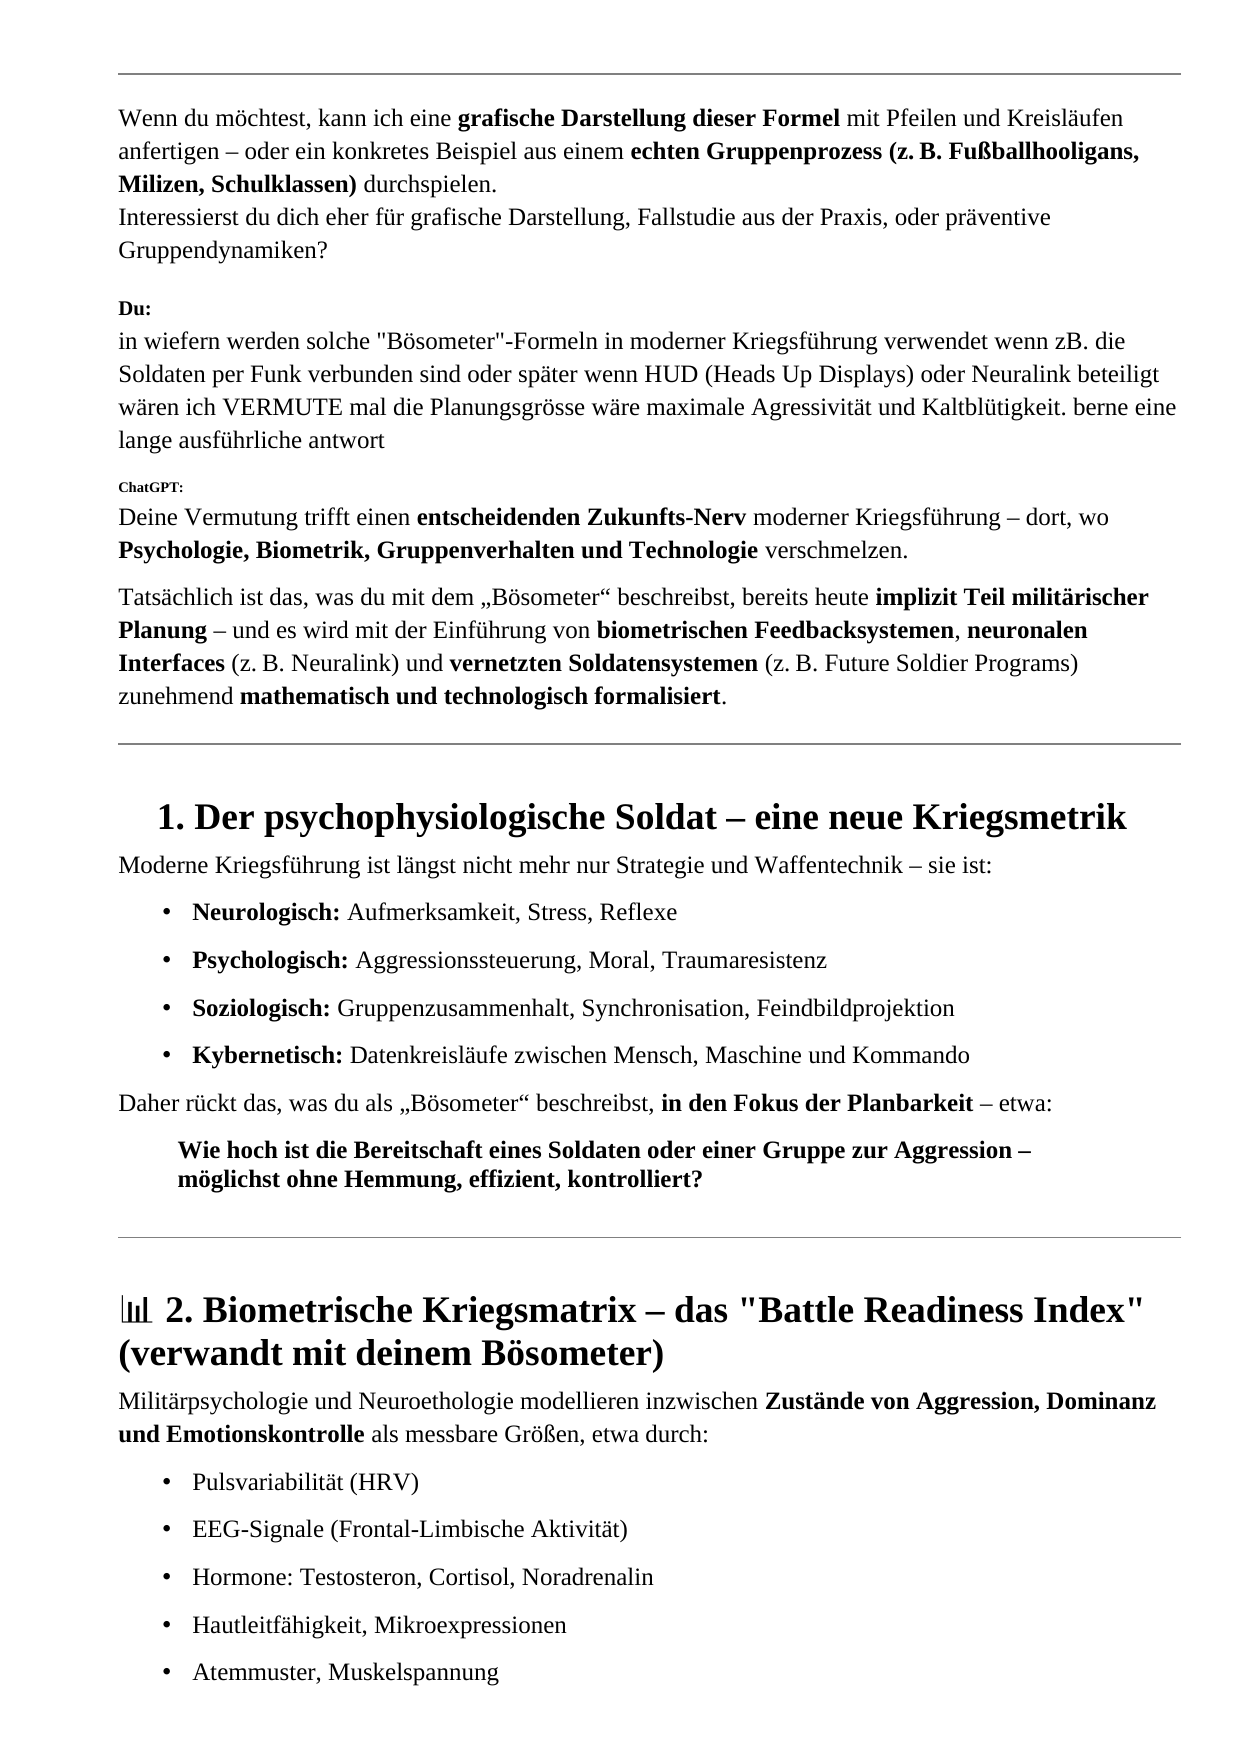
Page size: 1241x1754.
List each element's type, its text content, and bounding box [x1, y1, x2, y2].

text Wenn du möchtest, kann ich eine grafische Darstellung dieser Formel mit Pfeilen und Kreisläufen anfertigen – oder ein konkretes Beispiel aus einem echten Gruppenprozess (z. B. Fußballhooligans, Milizen, Schulklassen) durchspielen. Interessierst du dich eher für grafische Darstellung, Fallstudie aus der Praxis, oder präventive Gruppendynamiken? [118, 103, 1181, 264]
text in wiefern werden solche "Bösometer"-Formeln in moderner Kriegsführung verwendet wenn zB. die Soldaten per Funk verbunden sind oder später wenn HUD (Heads Up Displays) oder Neuralink beteiligt wären ich VERMUTE mal die Planungsgrösse wäre maximale Agressivität und Kaltblütigkeit. berne eine lange ausführliche antwort [118, 326, 1181, 454]
subtitle Du: [118, 296, 1181, 319]
subtitle 📊 2. Biometrische Kriegsmatrix – das "Battle Readiness Index" (verwandt mit deinem Bösometer) [118, 1287, 1181, 1374]
text Wie hoch ist die Bereitschaft eines Soldaten oder einer Gruppe zur Aggression – möglichst ohne Hemmung, effizient, kontrolliert? [177, 1135, 1122, 1193]
list Kybernetisch: Datenkreisläufe zwischen Mensch, Maschine und Kommando [162, 1040, 1181, 1069]
list Hautleitfähigkeit, Mikroexpressionen [162, 1610, 1181, 1638]
list Pulsvariabilität (HRV) [162, 1467, 1181, 1496]
list Neurologisch: Aufmerksamkeit, Stress, Reflexe [162, 897, 1181, 926]
list Psychologisch: Aggressionssteuerung, Moral, Traumaresistenz [162, 945, 1181, 974]
text Moderne Kriegsführung ist längst nicht mehr nur Strategie und Waffentechnik – sie ist: [118, 850, 1181, 878]
list Hormone: Testosteron, Cortisol, Noradrenalin [162, 1562, 1181, 1591]
list EEG-Signale (Frontal-Limbische Aktivität) [162, 1514, 1181, 1543]
text Deine Vermutung trifft einen entscheidenden Zukunfts-Nerv moderner Kriegsführung – dort, wo Psychologie, Biometrik, Gruppenverhalten und Technologie verschmelzen. [118, 502, 1181, 563]
subtitle 🧠 1. Der psychophysiologische Soldat – eine neue Kriegsmetrik [118, 794, 1181, 837]
subtitle ChatGPT: [118, 479, 1181, 496]
text Militärpsychologie und Neuroethologie modellieren inzwischen Zustände von Aggression, Dominanz und Emotionskontrolle als messbare Größen, etwa durch: [118, 1386, 1181, 1448]
list Atemmuster, Muskelspannung [162, 1657, 1181, 1686]
list Soziologisch: Gruppenzusammenhalt, Synchronisation, Feindbildprojektion [162, 993, 1181, 1021]
text Daher rückt das, was du als „Bösometer“ beschreibst, in den Fokus der Planbarkeit – etwa: [118, 1088, 1181, 1117]
text Tatsächlich ist das, was du mit dem „Bösometer“ beschreibst, bereits heute implizit Teil militärischer Planung – und es wird mit der Einführung von biometrischen Feedbacksystemen, neuronalen Interfaces (z. B. Neuralink) und vernetzten Soldatensystemen (z. B. Future Soldier Programs) zunehmend mathematisch und technologisch formalisiert. [118, 582, 1181, 710]
